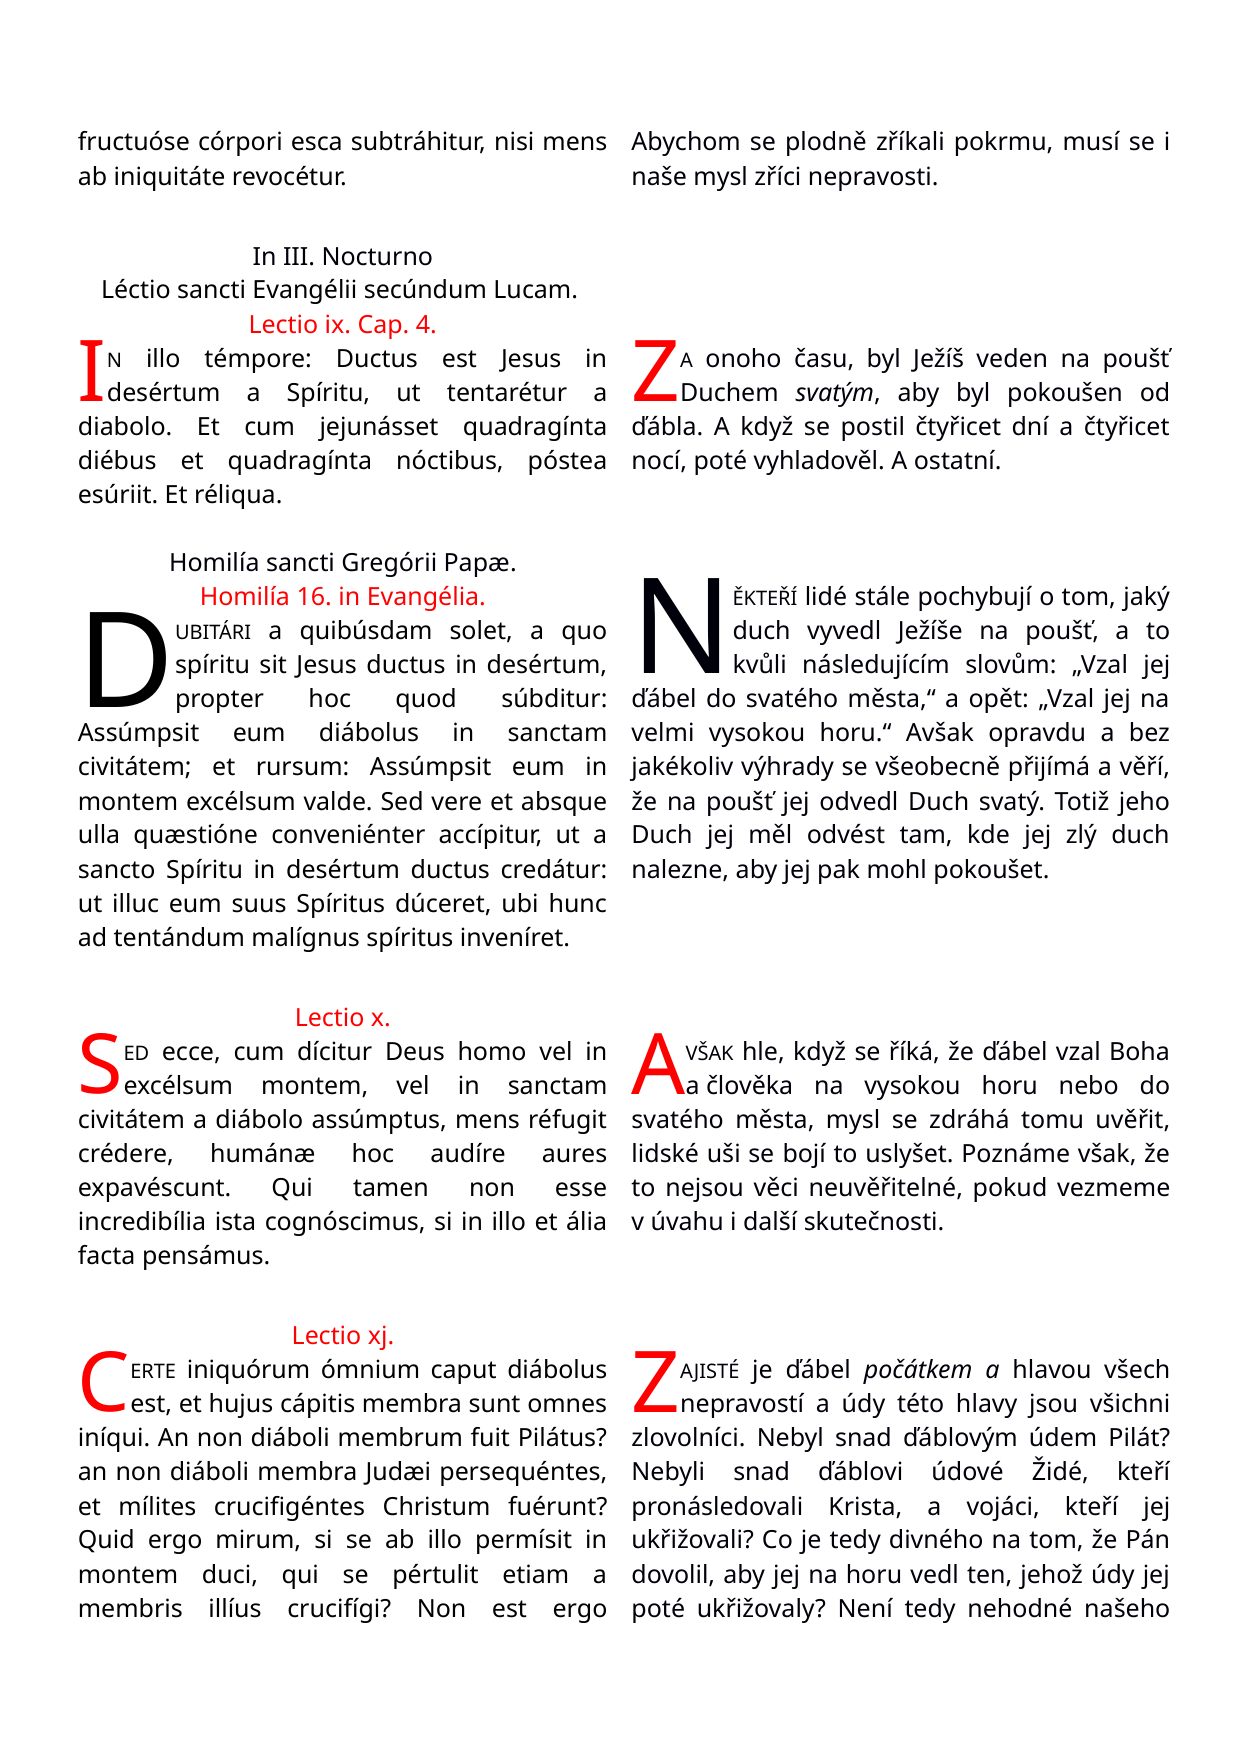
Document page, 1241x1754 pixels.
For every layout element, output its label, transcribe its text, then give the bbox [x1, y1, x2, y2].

table_cell Avšak hle, když se říká, že ďábel vzal Boha a člověka na vysokou horu nebo do svatého města, mysl se zdráhá tomu uvěřit, lidské uši se bojí to uslyšet. Poznáme však, že to nejsou věci neuvěřitelné, pokud vezmeme v úvahu i další skutečnosti. [619, 994, 1182, 1312]
table_cell Abychom se plodně zříkali pokrmu, musí se i naše mysl zříci nepravosti. [619, 118, 1182, 232]
table_cell Za onoho času, byl Ježíš veden na poušť Duchem svatým, aby byl pokoušen od ďábla. A když se postil čtyřicet dní a čtyřicet nocí, poté vyhladověl. A ostatní. Někteří lidé stále pochybují o tom, jaký duch vyvedl Ježíše na poušť, a to kvůli následujícím slovům: „Vzal jej ďábel do svatého města,“ a opět: „Vzal jej na velmi vysokou horu.“ Avšak opravdu a bez jakékoliv výhrady se všeobecně přijímá a věří, že na poušť jej odvedl Duch svatý. Totiž jeho Duch jej měl odvést tam, kde jej zlý duch nalezne, aby jej pak mohl pokoušet. [619, 232, 1182, 993]
table_cell Zajisté je ďábel počátkem a hlavou všech nepravostí a údy této hlavy jsou všichni zlovol­níci. Nebyl snad ďáblovým údem Pilát? Nebyli snad ďáblovi údové Židé, kteří pronásledovali Krista, a vojáci, kteří jej ukřižovali? Co je tedy divného na tom, že Pán dovolil, aby jej na horu vedl ten, jehož údy jej poté ukřižovaly? Není tedy nehodné našeho [619, 1312, 1182, 1630]
table_cell Lectio x. Sed ecce, cum dícitur Deus homo vel in excélsum montem, vel in sanctam civitátem a diábolo assúmptus, mens réfugit crédere, humánæ hoc audíre aures expavéscunt. Qui tamen non esse incredibília ista cognóscimus, si in illo et ália facta pensámus. [66, 994, 619, 1312]
table_cell Lectio xj. Certe iniquórum ómnium caput diábolus est, et hujus cápitis membra sunt omnes iníqui. An non diáboli membrum fuit Pilátus? an non diáboli membra Judæi persequéntes, et mílites crucifigéntes Christum fuérunt? Quid ergo mirum, si se ab illo permísit in montem duci, qui se pértulit etiam a membris illíus crucifígi? Non est ergo [66, 1312, 619, 1630]
table_cell fructuóse córpori esca subtráhitur, nisi mens ab iniquitáte revocétur. [66, 118, 619, 232]
table_cell In III. Nocturno Léctio sancti Evangélii secúndum Lucam. Lectio ix. Cap. 4. In illo témpore: Ductus est Jesus in desértum a Spíritu, ut tentarétur a diabolo. Et cum jejunásset quadragínta diébus et quadragínta nóctibus, póstea esúriit. Et réliqua. Homilía sancti Gregórii Papæ. Homilía 16. in Evangélia. Dubitári a quibúsdam solet, a quo spíritu sit Jesus ductus in desértum, propter hoc quod súbditur: Assúmpsit eum diábolus in sanctam civitátem; et rursum: Assúmpsit eum in montem excélsum valde. Sed vere et absque ulla quæstióne conveniénter accípitur, ut a sancto Spíritu in desértum ductus credátur: ut illuc eum suus Spíritus dúceret, ubi hunc ad tentándum malígnus spíritus inveníret. [66, 232, 619, 993]
